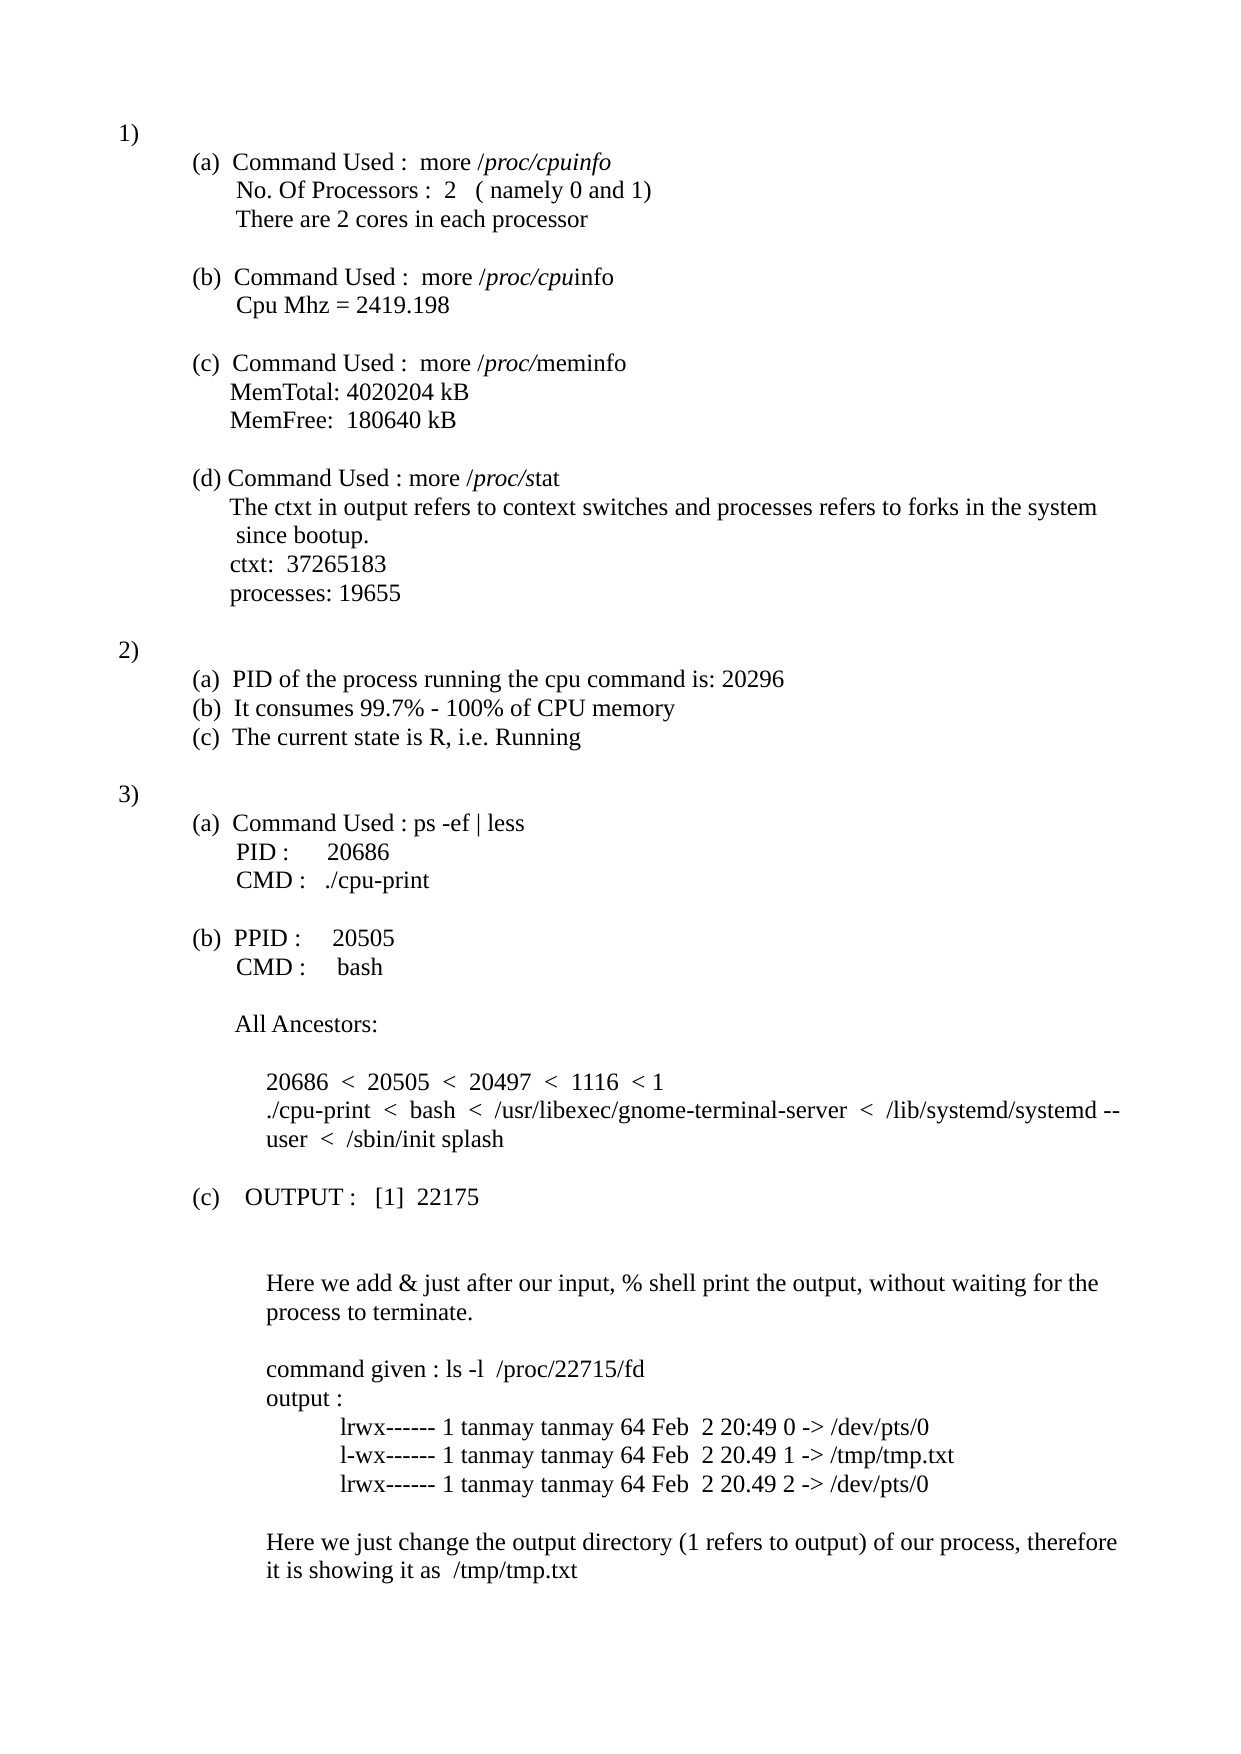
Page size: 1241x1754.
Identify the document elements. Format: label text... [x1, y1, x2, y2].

text CMD : ./cpu-print [118, 866, 1122, 894]
text No. Of Processors : 2 ( namely 0 and 1) [118, 176, 1122, 204]
text All Ancestors: [118, 1009, 1122, 1038]
text CMD : bash [118, 952, 1122, 981]
text (d) Command Used : more /proc/stat [118, 463, 1122, 492]
text processes: 19655 [118, 578, 1122, 607]
text (b) PPID : 20505 [118, 923, 1122, 952]
text output : [118, 1383, 1122, 1412]
text Cpu Mhz = 2419.198 [118, 291, 1122, 319]
text (b) It consumes 99.7% - 100% of CPU memory [118, 693, 1122, 722]
text l-wx------ 1 tanmay tanmay 64 Feb 2 20.49 1 -> /tmp/tmp.txt [118, 1441, 1122, 1469]
text The ctxt in output refers to context switches and processes refers to forks in the system since bootup. [118, 492, 1122, 549]
text lrwx------ 1 tanmay tanmay 64 Feb 2 20.49 2 -> /dev/pts/0 [118, 1469, 1122, 1498]
text (a) Command Used : more /proc/cpuinfo [118, 147, 1122, 176]
text 20686 < 20505 < 20497 < 1116 < 1 [118, 1067, 1122, 1096]
text ctxt: 37265183 [118, 549, 1122, 578]
text PID : 20686 [118, 837, 1122, 866]
text (a) PID of the process running the cpu command is: 20296 [118, 664, 1122, 693]
text (c) OUTPUT : [1] 22175 [118, 1182, 1122, 1211]
text (c) The current state is R, i.e. Running [118, 722, 1122, 751]
text (b) Command Used : more /proc/cpuinfo [118, 262, 1122, 291]
text Here we add & just after our input, % shell print the output, without waiting for the process to terminate. [118, 1268, 1122, 1326]
text 1) [118, 118, 1122, 147]
text 3) [118, 779, 1122, 808]
text command given : ls -l /proc/22715/fd [118, 1354, 1122, 1383]
text (a) Command Used : ps -ef | less [118, 808, 1122, 837]
text MemFree: 180640 kB [118, 406, 1122, 434]
text 2) [118, 636, 1122, 664]
text Here we just change the output directory (1 refers to output) of our process, therefore it is showing it as /tmp/tmp.txt [118, 1527, 1122, 1584]
text There are 2 cores in each processor [118, 204, 1122, 233]
text lrwx------ 1 tanmay tanmay 64 Feb 2 20:49 0 -> /dev/pts/0 [118, 1412, 1122, 1441]
text (c) Command Used : more /proc/meminfo [118, 348, 1122, 377]
text MemTotal: 4020204 kB [118, 377, 1122, 406]
text ./cpu-print < bash < /usr/libexec/gnome-terminal-server < /lib/systemd/systemd -- user < /sbin/init splash [118, 1096, 1122, 1153]
